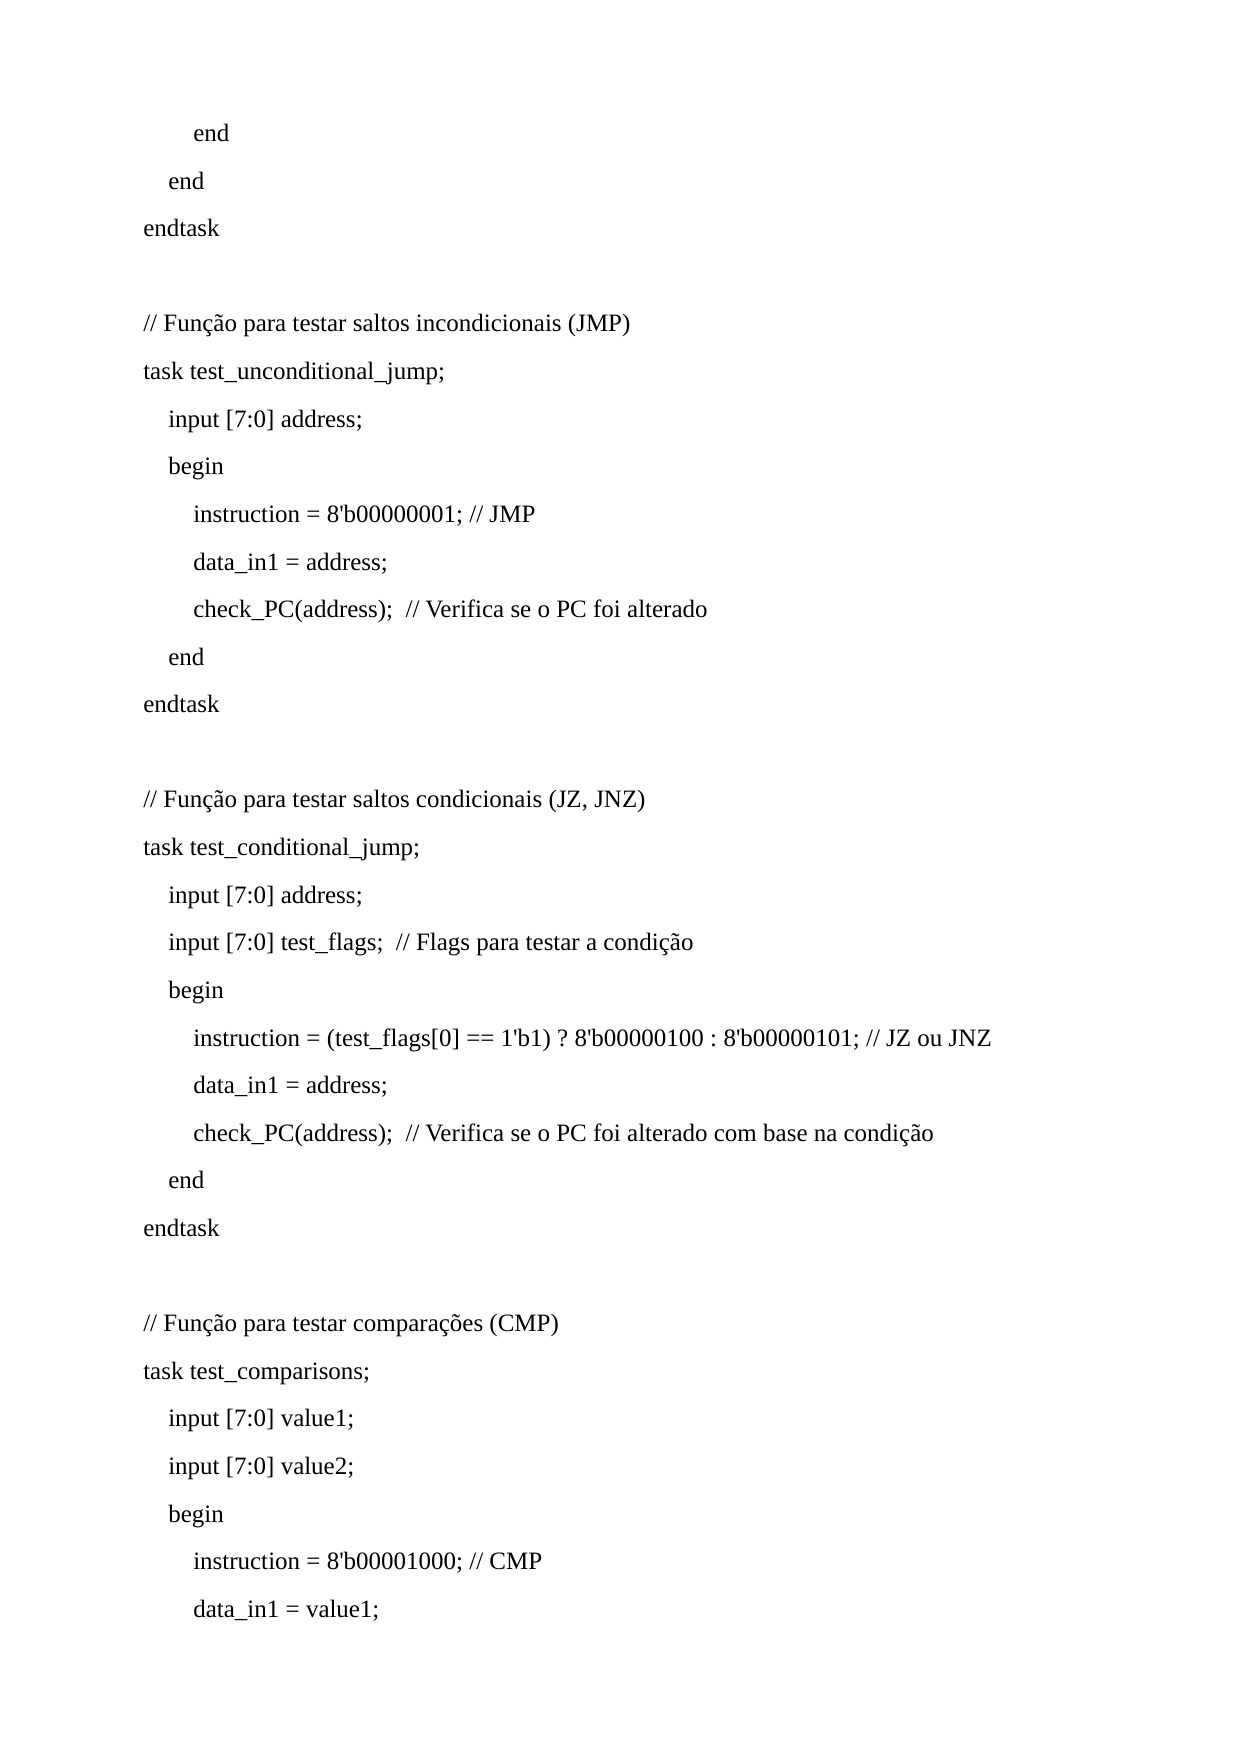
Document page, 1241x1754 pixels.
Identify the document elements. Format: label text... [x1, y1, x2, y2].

text check_PC(address); // Verifica se o PC foi alterado com base na condição [118, 1118, 1122, 1147]
text input [7:0] test_flags; // Flags para testar a condição [118, 927, 1122, 956]
text endtask [118, 213, 1122, 242]
text begin [118, 451, 1122, 480]
text instruction = 8'b00000001; // JMP [118, 499, 1122, 528]
text end [118, 642, 1122, 671]
text end [118, 166, 1122, 194]
text // Função para testar comparações (CMP) [118, 1308, 1122, 1337]
text // Função para testar saltos condicionais (JZ, JNZ) [118, 784, 1122, 813]
text data_in1 = value1; [118, 1594, 1122, 1623]
text endtask [118, 689, 1122, 718]
text input [7:0] value2; [118, 1451, 1122, 1480]
text instruction = (test_flags[0] == 1'b1) ? 8'b00000100 : 8'b00000101; // JZ ou JNZ [118, 1023, 1122, 1051]
text task test_comparisons; [118, 1356, 1122, 1384]
text // Função para testar saltos incondicionais (JMP) [118, 308, 1122, 337]
text instruction = 8'b00001000; // CMP [118, 1546, 1122, 1575]
text end [118, 118, 1122, 147]
text end [118, 1165, 1122, 1194]
text check_PC(address); // Verifica se o PC foi alterado [118, 594, 1122, 623]
text data_in1 = address; [118, 547, 1122, 575]
text endtask [118, 1213, 1122, 1242]
text input [7:0] value1; [118, 1403, 1122, 1432]
text input [7:0] address; [118, 404, 1122, 432]
text begin [118, 975, 1122, 1004]
text task test_conditional_jump; [118, 832, 1122, 861]
text data_in1 = address; [118, 1070, 1122, 1099]
text begin [118, 1499, 1122, 1527]
text task test_unconditional_jump; [118, 356, 1122, 385]
text input [7:0] address; [118, 880, 1122, 908]
